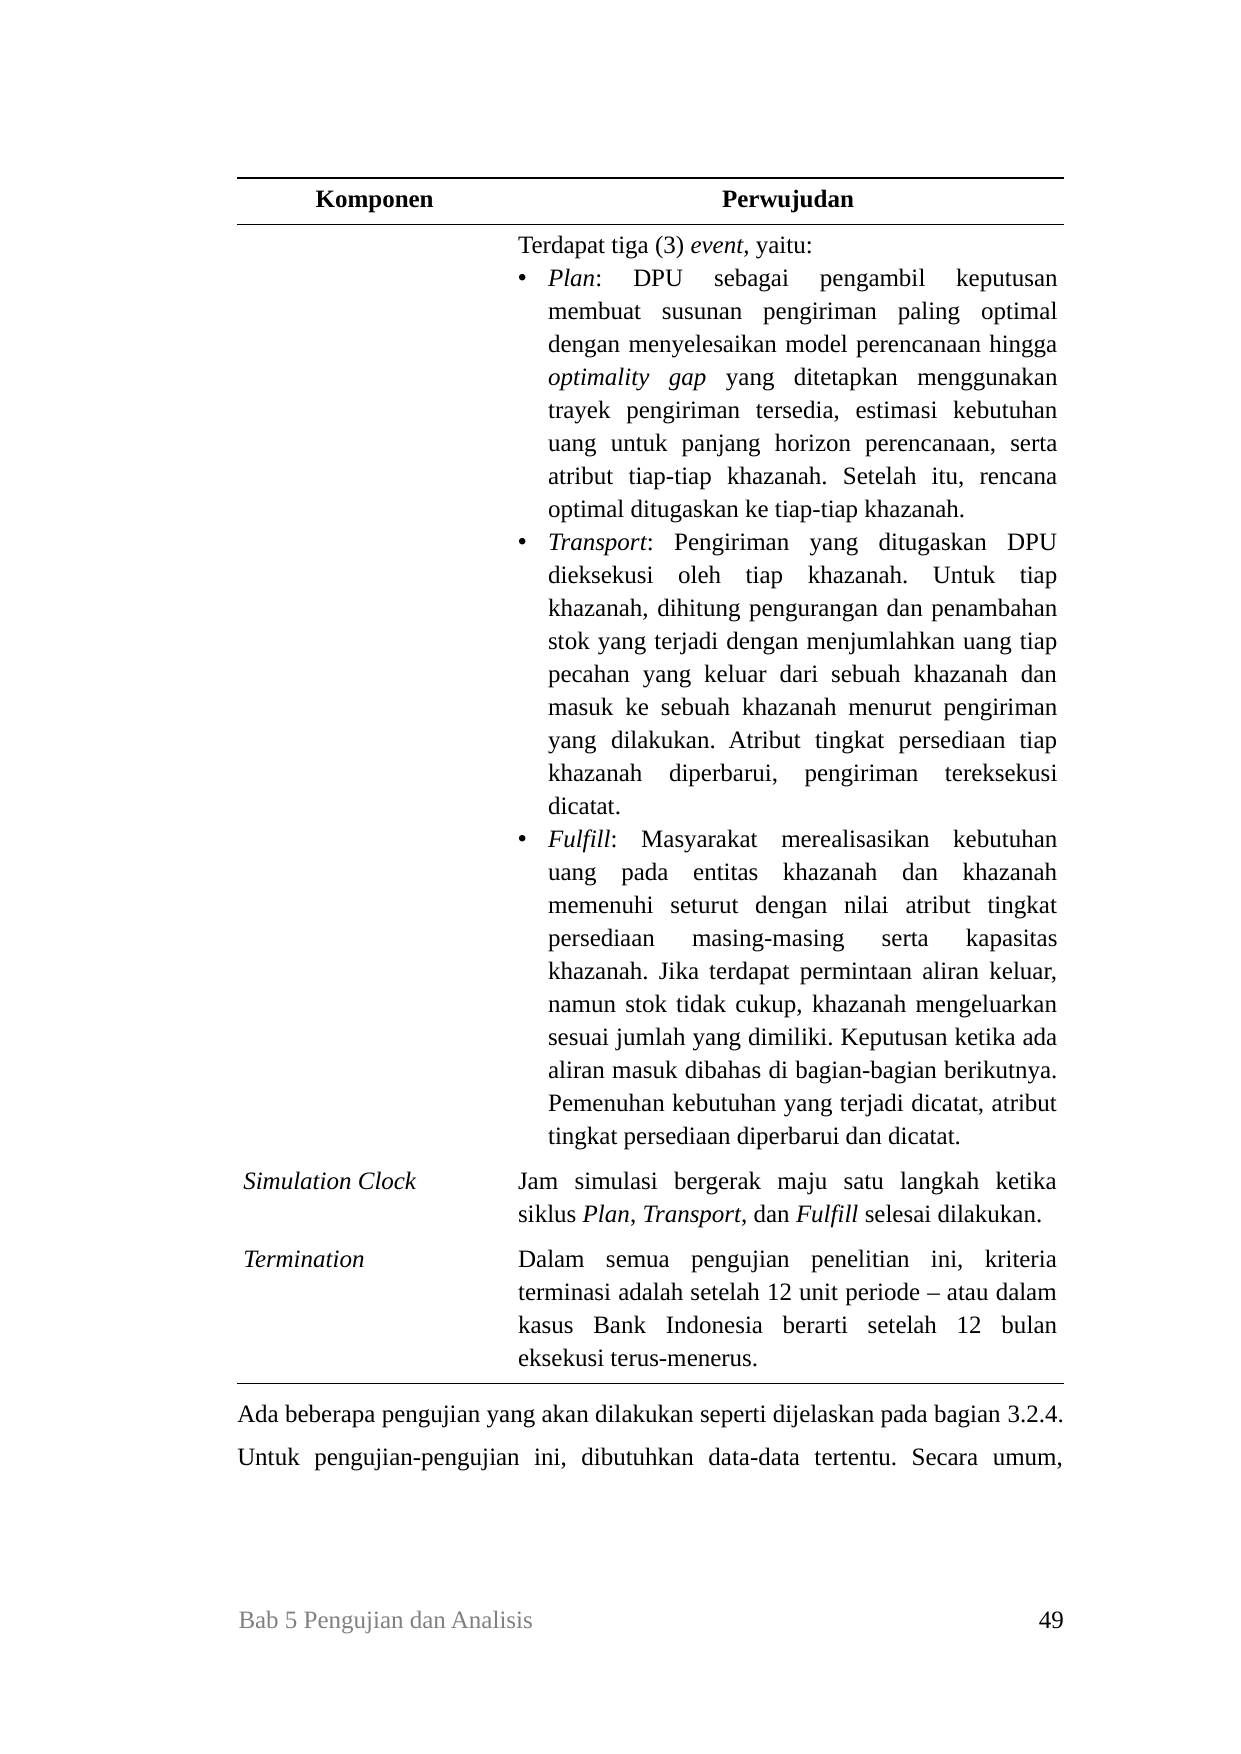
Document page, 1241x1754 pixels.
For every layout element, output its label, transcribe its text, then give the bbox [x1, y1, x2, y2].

text Ada beberapa pengujian yang akan dilakukan seperti dijelaskan pada bagian 3.2.4. Untuk pengujian-pengujian ini, dibutuhkan data-data tertentu. Secara umum, [237, 1399, 1063, 1471]
table_header Perwujudan [512, 179, 1063, 224]
table_cell Jam simulasi bergerak maju satu langkah ketika siklus Plan, Transport, dan Fulfill selesai dilakukan. [512, 1160, 1063, 1238]
table_cell Termination [237, 1239, 512, 1383]
table_cell Terdapat tiga (3) event, yaitu: Plan: DPU sebagai pengambil keputusan membuat susunan pengiriman paling optimal dengan menyelesaikan model perencanaan hingga optimality gap yang ditetapkan menggunakan trayek pengiriman tersedia, estimasi kebutuhan uang untuk panjang horizon perencanaan, serta atribut tiap-tiap khazanah. Setelah itu, rencana optimal ditugaskan ke tiap-tiap khazanah. Transport: Pengiriman yang ditugaskan DPU dieksekusi oleh tiap khazanah. Untuk tiap khazanah, dihitung pengurangan dan penambahan stok yang terjadi dengan menjumlahkan uang tiap pecahan yang keluar dari sebuah khazanah dan masuk ke sebuah khazanah menurut pengiriman yang dilakukan. Atribut tingkat persediaan tiap khazanah diperbarui, pengiriman tereksekusi dicatat. Fulfill: Masyarakat merealisasikan kebutuhan uang pada entitas khazanah dan khazanah memenuhi seturut dengan nilai atribut tingkat persediaan masing-masing serta kapasitas khazanah. Jika terdapat permintaan aliran keluar, namun stok tidak cukup, khazanah mengeluarkan sesuai jumlah yang dimiliki. Keputusan ketika ada aliran masuk dibahas di bagian-bagian berikutnya. Pemenuhan kebutuhan yang terjadi dicatat, atribut tingkat persediaan diperbarui dan dicatat. [512, 225, 1063, 1160]
table_cell Simulation Clock [237, 1160, 512, 1238]
table_cell [237, 225, 512, 1160]
table_header Komponen [237, 179, 512, 224]
table_cell Dalam semua pengujian penelitian ini, kriteria terminasi adalah setelah 12 unit periode – atau dalam kasus Bank Indonesia berarti setelah 12 bulan eksekusi terus-menerus. [512, 1239, 1063, 1383]
